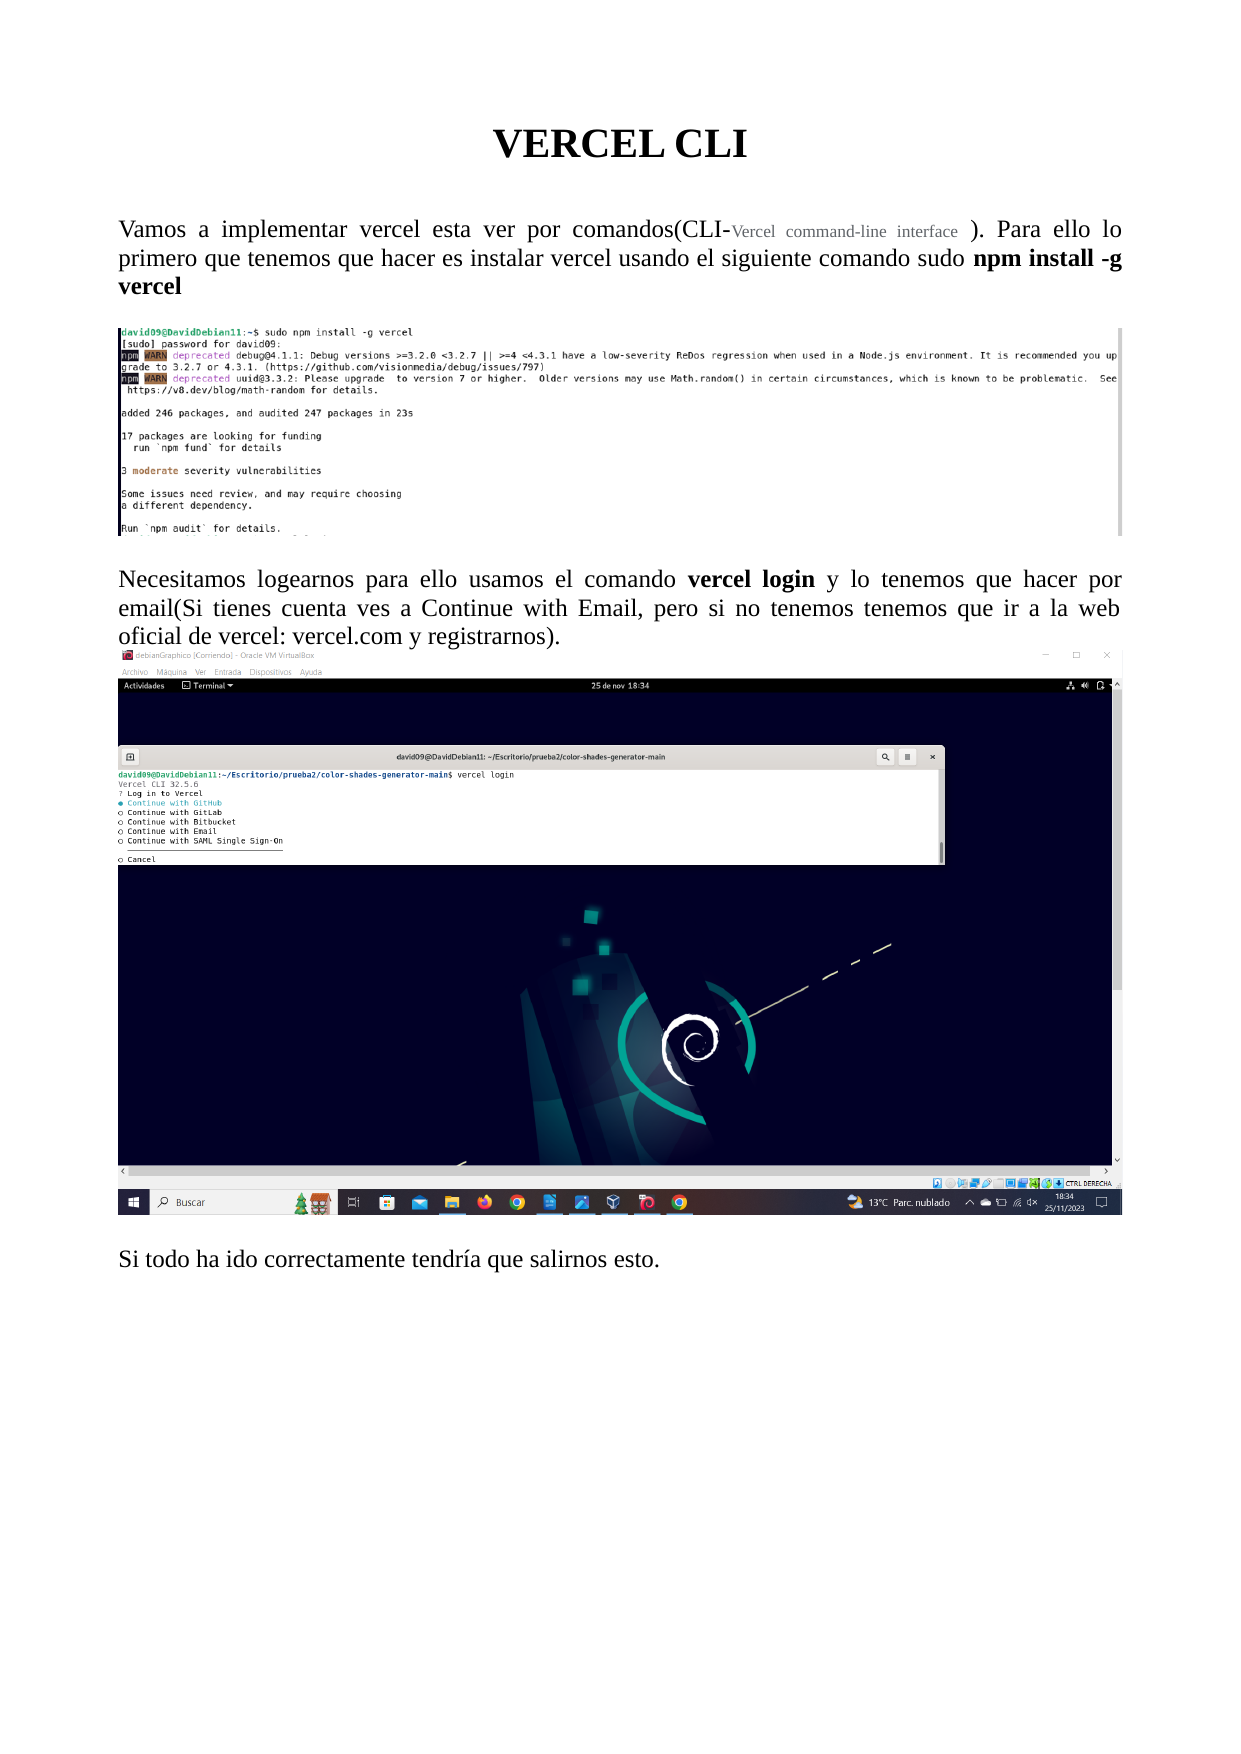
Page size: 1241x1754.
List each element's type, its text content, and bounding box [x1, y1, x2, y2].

text Vamos a implementar vercel esta ver por comandos(CLI-Vercel command-line interface ). Para ello lo primero que tenemos que hacer es instalar vercel usando el siguiente comando sudo npm install -g vercel [118, 214, 1122, 300]
picture [118, 328, 1123, 536]
picture [118, 650, 1123, 1215]
text Necesitamos logearnos para ello usamos el comando vercel login y lo tenemos que hacer por email(Si tienes cuenta ves a Continue with Email, pero si no tenemos tenemos que ir a la web oficial de vercel: vercel.com y registrarnos). [118, 564, 1122, 650]
text VERCEL CLI [118, 118, 1122, 166]
text Si todo ha ido correctamente tendría que salirnos esto. [118, 1244, 1122, 1272]
